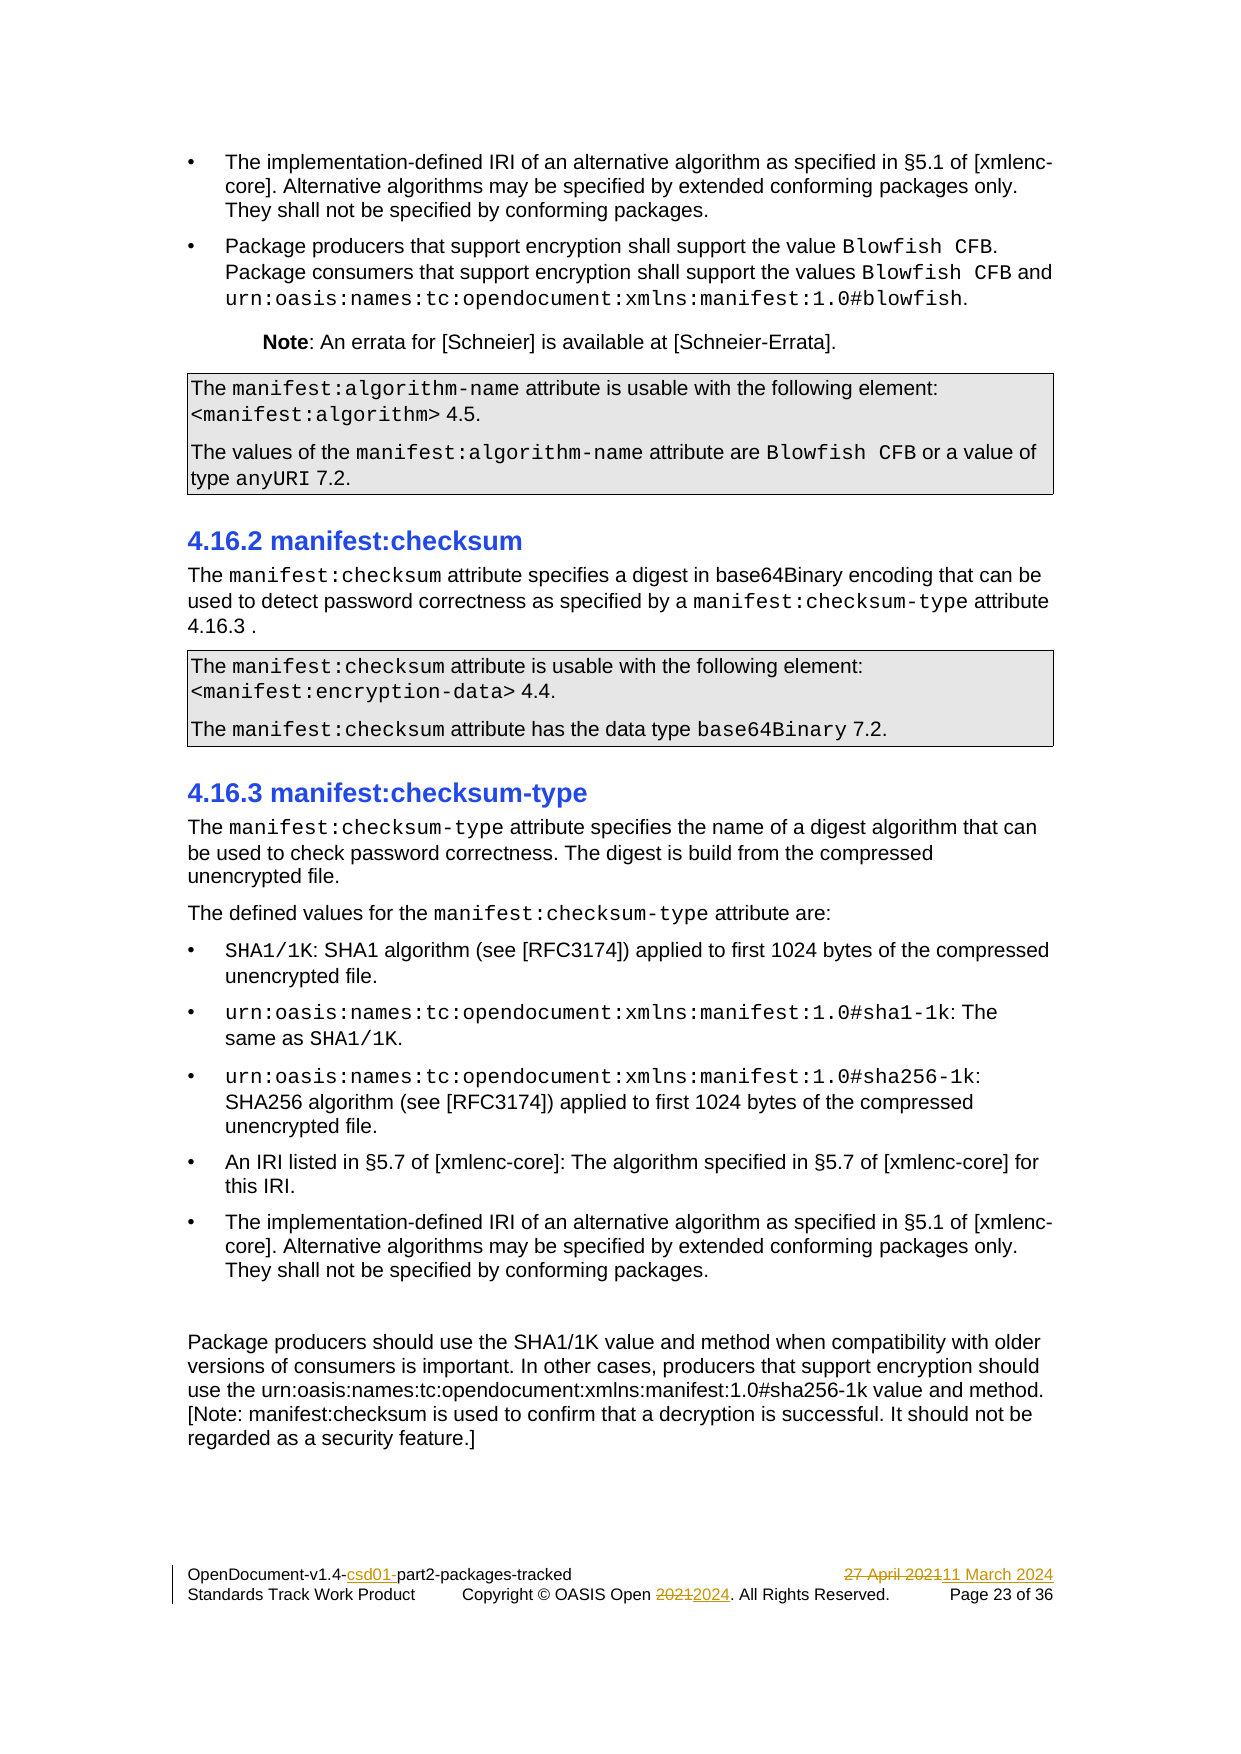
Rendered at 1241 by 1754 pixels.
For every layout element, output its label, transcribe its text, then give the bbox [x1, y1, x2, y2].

list The implementation-defined IRI of an alternative algorithm as specified in §5.1 of [xmlenc-core]. Alternative algorithms may be specified by extended conforming packages only. They shall not be specified by conforming packages. [187, 150, 1053, 222]
list The implementation-defined IRI of an alternative algorithm as specified in §5.1 of [xmlenc-core]. Alternative algorithms may be specified by extended conforming packages only. They shall not be specified by conforming packages. [187, 1210, 1053, 1282]
list The manifest:checksum attribute has the data type base64Binary 7.2. [188, 714, 1053, 746]
subtitle manifest:checksum-type [187, 777, 1053, 808]
list urn:oasis:names:tc:opendocument:xmlns:manifest:1.0#sha256-1k: SHA256 algorithm (see [RFC3174]) applied to first 1024 bytes of the compressed unencrypted file. [187, 1064, 1053, 1138]
text The manifest:checksum-type attribute specifies the name of a digest algorithm that can be used to check password correctness. The digest is build from the compressed unencrypted file. [187, 814, 1053, 888]
list urn:oasis:names:tc:opendocument:xmlns:manifest:1.0#sha1-1k: The same as SHA1/1K. [187, 1000, 1053, 1052]
list The values of the manifest:algorithm-name attribute are Blowfish CFB or a value of type anyURI 7.2. [188, 436, 1053, 494]
text The manifest:checksum attribute specifies a digest in base64Binary encoding that can be used to detect password correctness as specified by a manifest:checksum-type attribute 4.16.3 . [187, 563, 1053, 638]
text Note: An errata for [Schneier] is available at [Schneier-Errata]. [262, 330, 978, 354]
list Package producers that support encryption shall support the value Blowfish CFB. Package consumers that support encryption shall support the values Blowfish CFB and urn:oasis:names:tc:opendocument:xmlns:manifest:1.0#blowfish. [187, 234, 1053, 312]
list SHA1/1K: SHA1 algorithm (see [RFC3174]) applied to first 1024 bytes of the compressed unencrypted file. [187, 938, 1053, 988]
list The manifest:checksum attribute is usable with the following element: <manifest:encryption-data> 4.4. [188, 651, 1053, 705]
list The manifest:algorithm-name attribute is usable with the following element: <manifest:algorithm> 4.5. [188, 374, 1053, 427]
text The defined values for the manifest:checksum-type attribute are: [187, 900, 1053, 926]
subtitle manifest:checksum [187, 525, 1053, 557]
text Package producers should use the SHA1/1K value and method when compatibility with older versions of consumers is important. In other cases, producers that support encryption should use the urn:oasis:names:tc:opendocument:xmlns:manifest:1.0#sha256-1k value and method. [Note: manifest:checksum is used to confirm that a decryption is successful. It should not be regarded as a security feature.] [187, 1330, 1053, 1450]
list An IRI listed in §5.7 of [xmlenc-core]: The algorithm specified in §5.7 of [xmlenc-core] for this IRI. [187, 1150, 1053, 1198]
